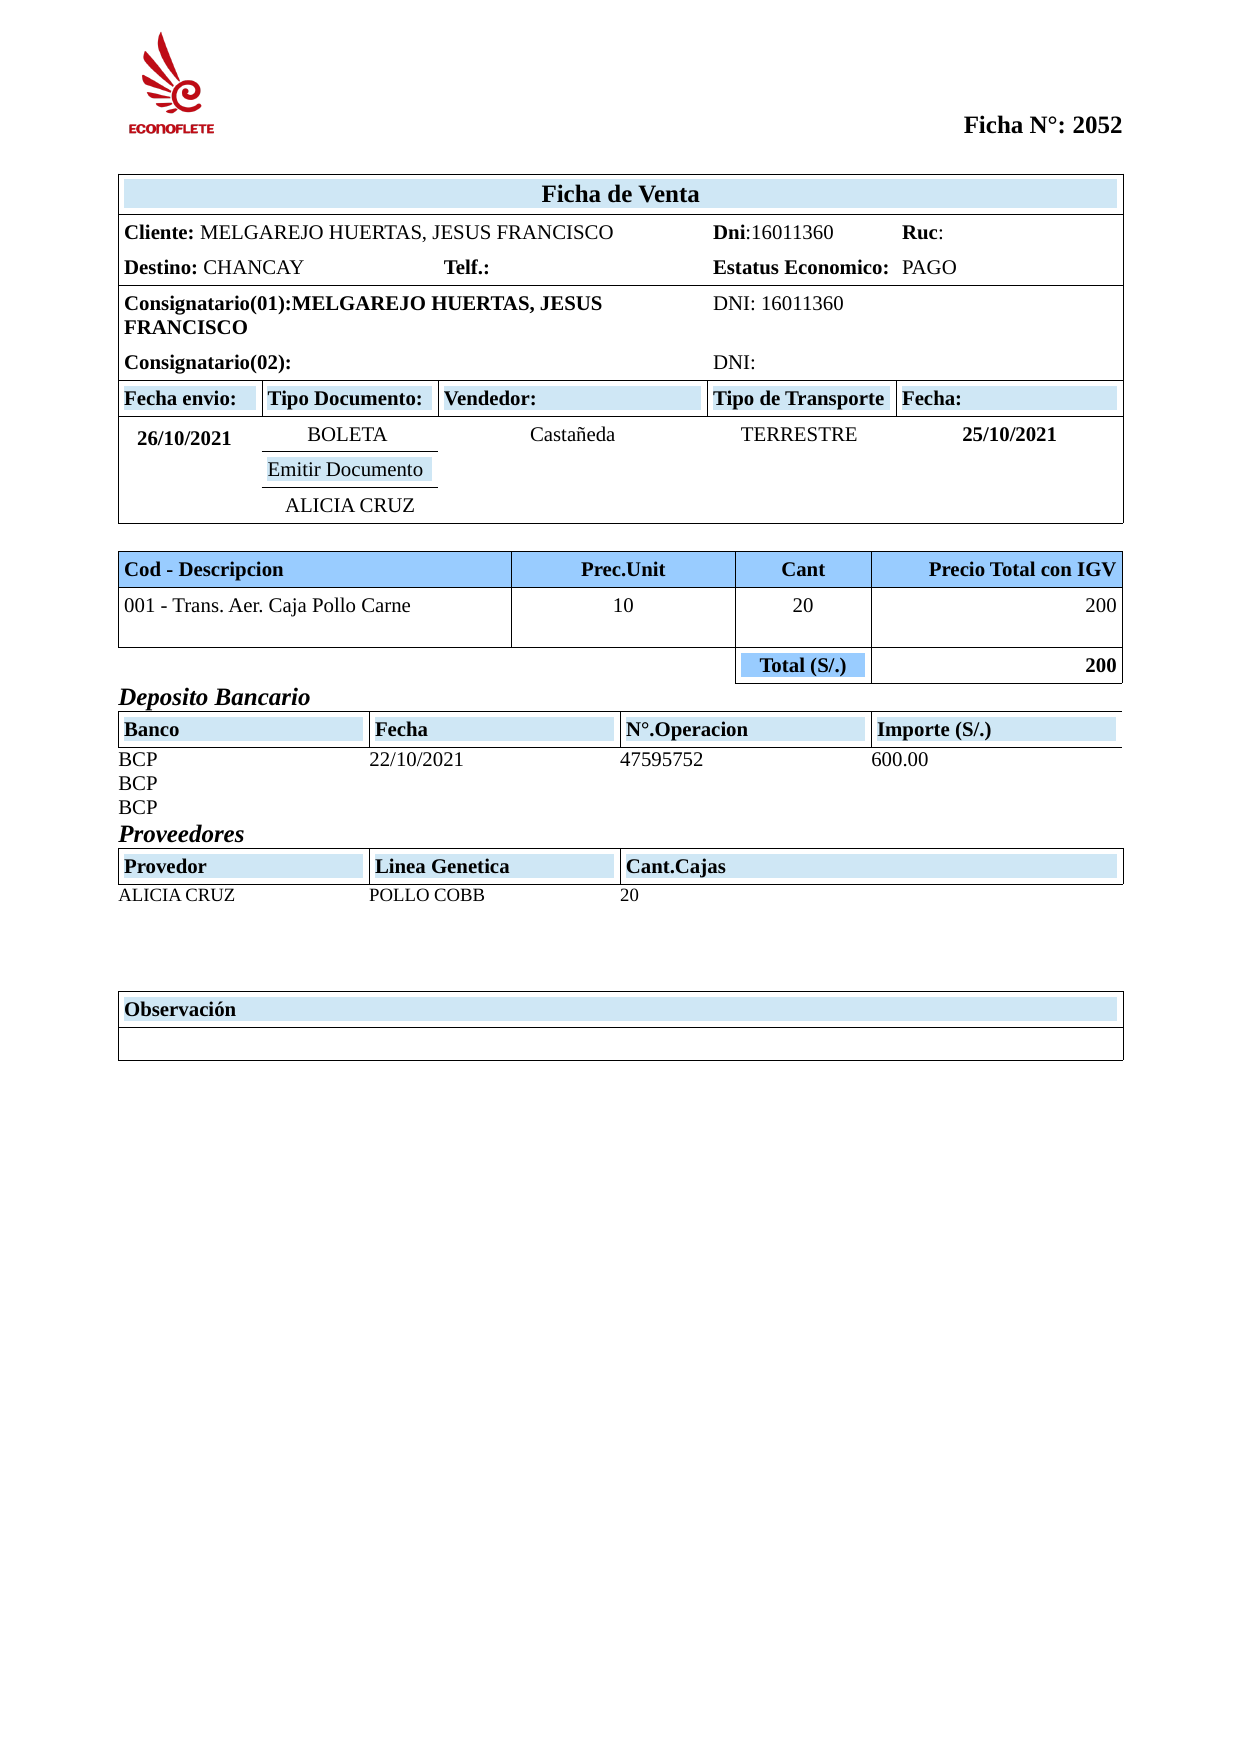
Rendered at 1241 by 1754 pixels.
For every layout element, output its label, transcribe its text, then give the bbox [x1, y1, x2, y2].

table_header Precio Total con IGV [872, 552, 1122, 587]
table_cell Total (S/.) [736, 648, 871, 682]
table_cell Tipo Documento: [263, 381, 438, 416]
table_cell [119, 1028, 1123, 1060]
table_cell [118, 948, 369, 970]
table_header Cod - Descripcion [119, 552, 511, 587]
table_cell Destino: CHANCAY [119, 249, 438, 285]
table_cell [118, 927, 369, 948]
table_cell TERRESTRE [707, 417, 896, 523]
table_cell [369, 970, 620, 991]
table_cell BCP [118, 748, 369, 771]
table_cell 600.00 [871, 748, 1122, 771]
table_cell 26/10/2021 [119, 417, 262, 523]
table_cell [118, 905, 369, 927]
text Proveedores [118, 819, 1122, 848]
table_header N°.Operacion [621, 712, 871, 747]
table_header Cant [736, 552, 871, 587]
table_cell [369, 771, 620, 795]
table_cell Ruc: [896, 215, 1123, 249]
table_cell 47595752 [620, 748, 871, 771]
table_cell [620, 970, 1123, 991]
table_cell BCP [118, 771, 369, 795]
table_cell 200 [872, 588, 1122, 647]
table_cell [369, 927, 620, 948]
table_cell [620, 771, 871, 795]
table_cell Telf.: [438, 249, 707, 285]
table_cell Vendedor: [439, 381, 707, 416]
table_header Banco [119, 712, 369, 747]
table_cell [620, 948, 1123, 970]
table_cell 001 - Trans. Aer. Caja Pollo Carne [119, 588, 511, 647]
table_header Observación [119, 992, 1123, 1027]
table_header Prec.Unit [512, 552, 735, 587]
table_cell [369, 905, 620, 927]
table_cell 10 [512, 588, 735, 647]
table_header Fecha [370, 712, 620, 747]
table_header Linea Genetica [370, 849, 620, 883]
table_cell [871, 771, 1122, 795]
table_cell [620, 927, 1123, 948]
table_cell [871, 795, 1122, 819]
table_cell Estatus Economico: [707, 249, 896, 285]
table_cell ALICIA CRUZ [118, 885, 369, 905]
table_cell [511, 648, 735, 682]
table_cell Fecha envio: [119, 381, 262, 416]
table_cell Castañeda [438, 417, 707, 523]
table_cell PAGO [896, 249, 1123, 285]
table_cell BOLETA [262, 417, 438, 451]
table_cell Dni:16011360 [707, 215, 896, 249]
table_cell Consignatario(01):MELGAREJO HUERTAS, JESUS FRANCISCO [119, 286, 707, 344]
table_cell Consignatario(02): [119, 345, 707, 380]
table_cell [369, 948, 620, 970]
table_cell Tipo de Transporte [708, 381, 896, 416]
table_cell [118, 648, 511, 682]
table_header Ficha de Venta [119, 175, 1123, 214]
table_header Cant.Cajas [621, 849, 1123, 883]
table_cell Cliente: MELGAREJO HUERTAS, JESUS FRANCISCO [119, 215, 707, 249]
text Deposito Bancario [118, 682, 1122, 711]
table_cell Fecha: [897, 381, 1123, 416]
table_cell [620, 795, 871, 819]
table_cell 20 [620, 885, 1123, 905]
table_cell 22/10/2021 [369, 748, 620, 771]
table_cell DNI: 16011360 [707, 286, 1123, 344]
table_cell [369, 795, 620, 819]
table_cell 25/10/2021 [896, 417, 1123, 523]
table_header Provedor [119, 849, 369, 883]
table_cell [620, 905, 1123, 927]
table_cell ALICIA CRUZ [262, 488, 438, 523]
table_cell Emitir Documento [262, 452, 438, 487]
table_cell 200 [872, 648, 1122, 682]
picture [118, 31, 225, 134]
table_cell POLLO COBB [369, 885, 620, 905]
table_header Importe (S/.) [872, 712, 1122, 747]
table_cell 20 [736, 588, 871, 647]
table_cell [118, 970, 369, 991]
table_cell DNI: [707, 345, 1123, 380]
table_cell BCP [118, 795, 369, 819]
